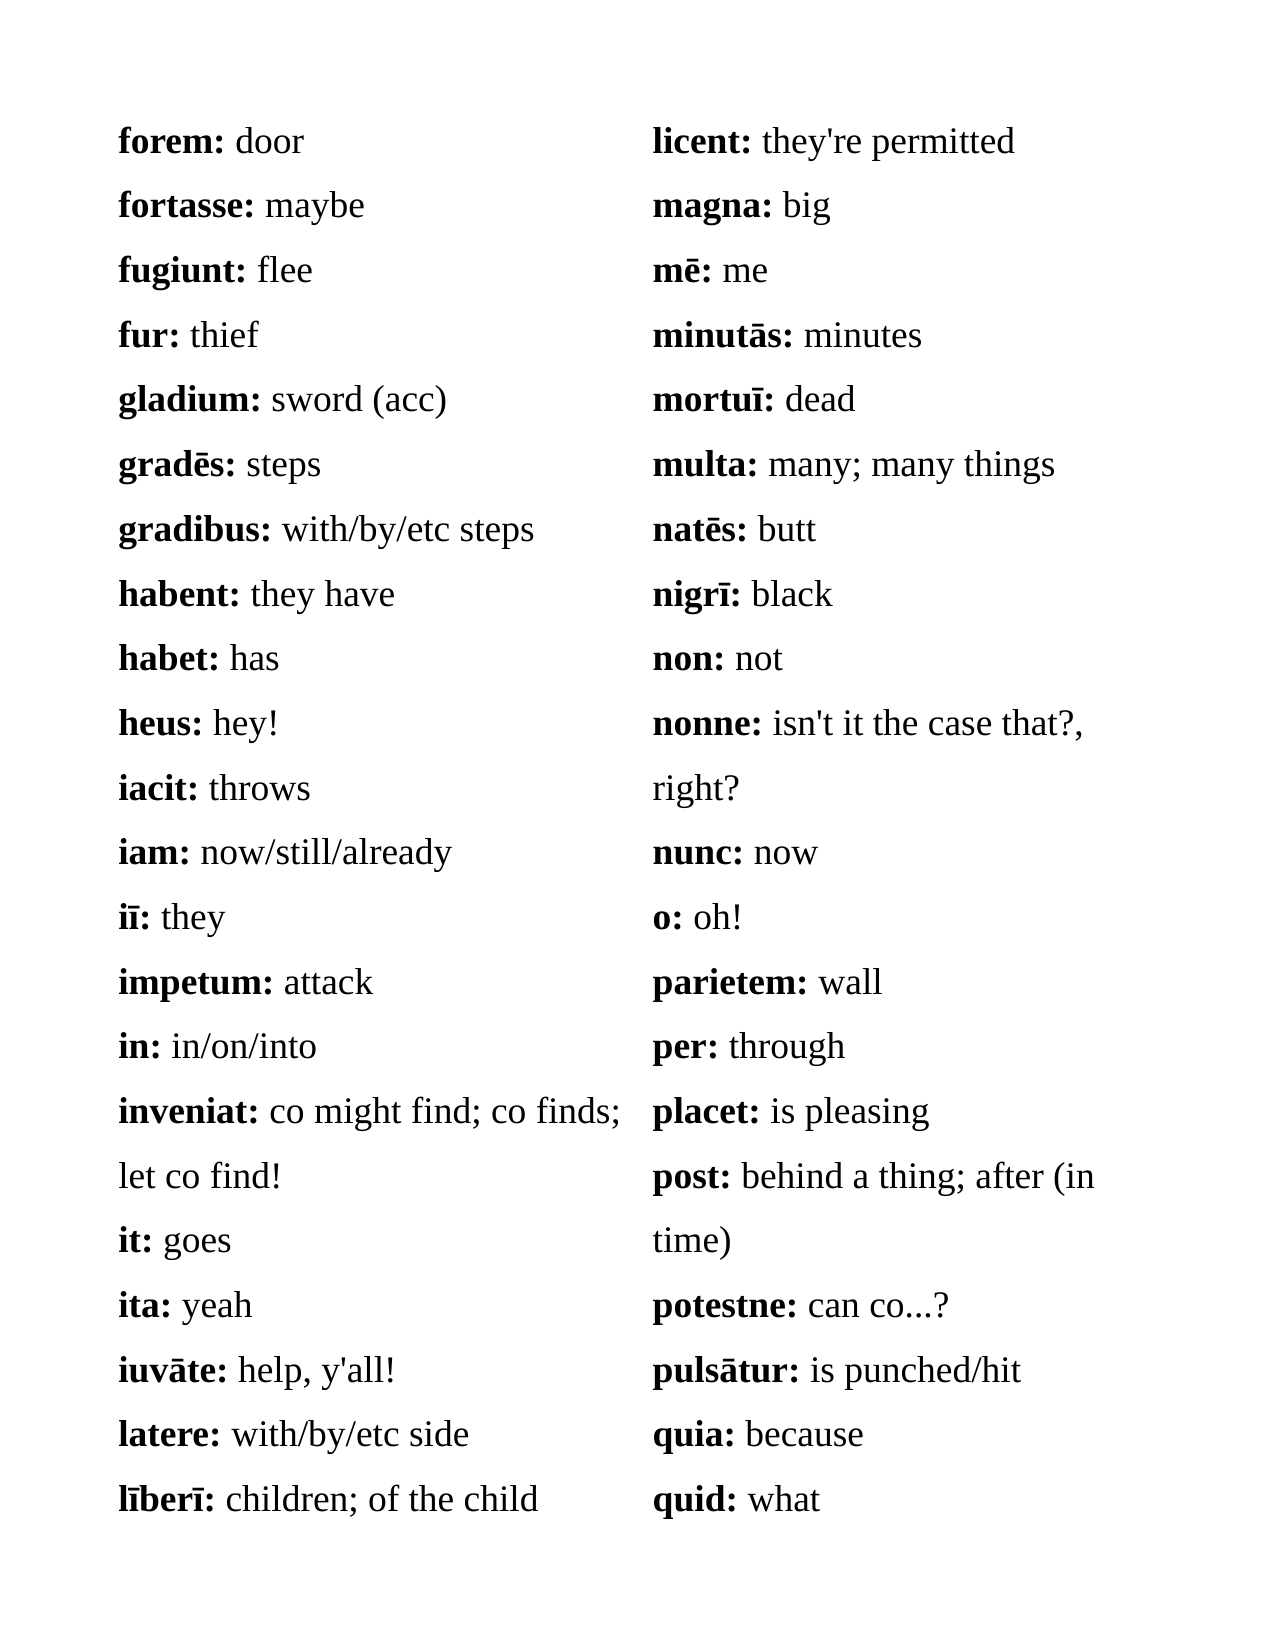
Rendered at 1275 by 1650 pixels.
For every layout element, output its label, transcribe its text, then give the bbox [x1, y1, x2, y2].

text impetum: attack [118, 959, 622, 1002]
text per: through [652, 1024, 1157, 1067]
text placet: is pleasing [652, 1088, 1157, 1132]
text pulsātur: is punched/hit [652, 1347, 1157, 1390]
text o: oh! [652, 894, 1157, 937]
text licent: they're permitted [652, 118, 1157, 161]
text quia: because [652, 1412, 1157, 1455]
text inveniat: co might find; co finds; let co find! [118, 1088, 622, 1196]
text natēs: butt [652, 506, 1157, 549]
text magna: big [652, 183, 1157, 226]
text iuvāte: help, y'all! [118, 1347, 622, 1390]
text iacit: throws [118, 765, 622, 808]
text mortuī: dead [652, 377, 1157, 420]
text ita: yeah [118, 1282, 622, 1326]
text forem: door [118, 118, 622, 161]
text fur: thief [118, 312, 622, 355]
text nunc: now [652, 830, 1157, 873]
text it: goes [118, 1218, 622, 1261]
text nigrī: black [652, 571, 1157, 614]
text iī: they [118, 894, 622, 937]
text multa: many; many things [652, 442, 1157, 485]
text quid: what [652, 1477, 1157, 1520]
text heus: hey! [118, 700, 622, 743]
text mē: me [652, 247, 1157, 291]
text parietem: wall [652, 959, 1157, 1002]
text latere: with/by/etc side [118, 1412, 622, 1455]
text habet: has [118, 636, 622, 679]
text nonne: isn't it the case that?, right? [652, 700, 1157, 808]
text post: behind a thing; after (in time) [652, 1153, 1157, 1261]
text gladium: sword (acc) [118, 377, 622, 420]
text potestne: can co...? [652, 1282, 1157, 1326]
text fugiunt: flee [118, 247, 622, 291]
text fortasse: maybe [118, 183, 622, 226]
text non: not [652, 636, 1157, 679]
text gradibus: with/by/etc steps [118, 506, 622, 549]
text minutās: minutes [652, 312, 1157, 355]
text iam: now/still/already [118, 830, 622, 873]
text in: in/on/into [118, 1024, 622, 1067]
text habent: they have [118, 571, 622, 614]
text gradēs: steps [118, 442, 622, 485]
text līberī: children; of the child [118, 1477, 622, 1520]
